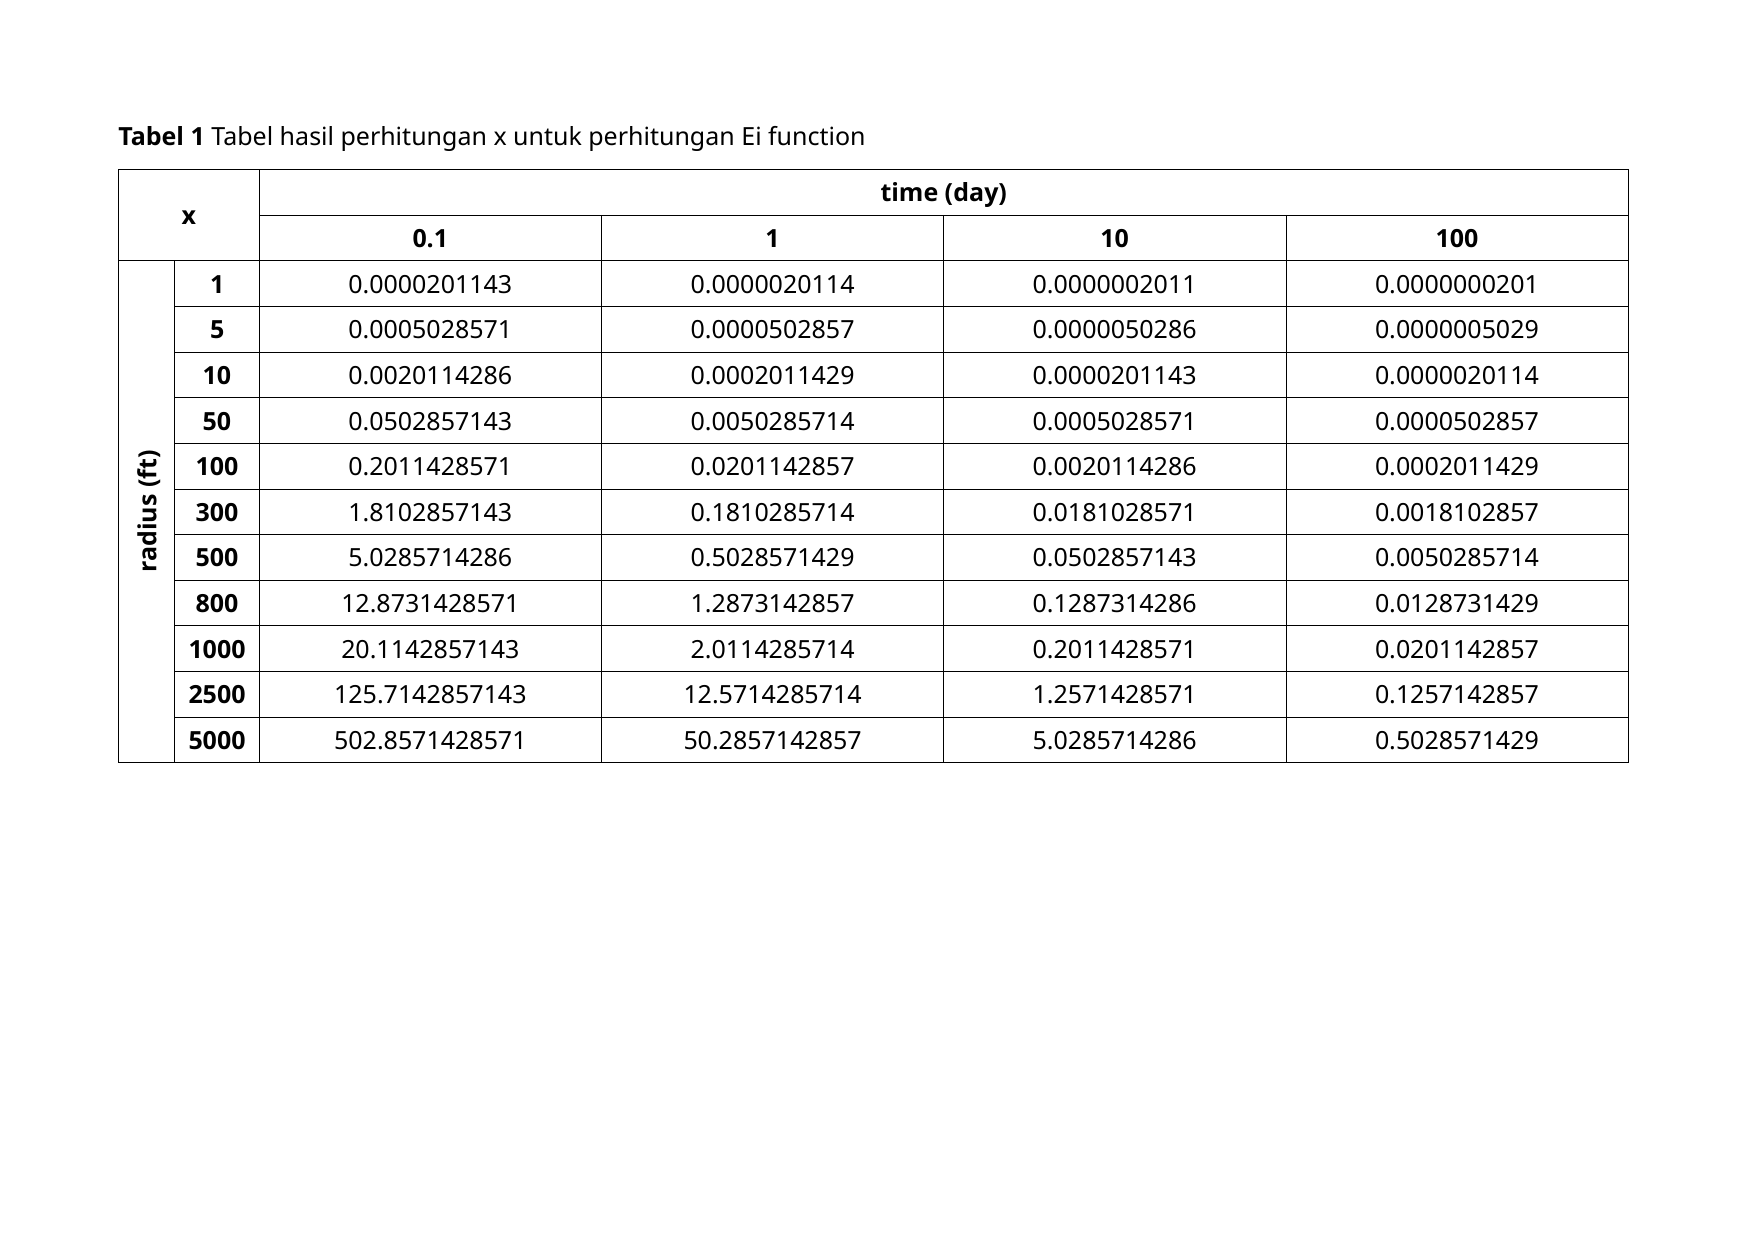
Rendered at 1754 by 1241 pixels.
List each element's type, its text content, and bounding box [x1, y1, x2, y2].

table_cell 0.0002011429 [1287, 444, 1628, 488]
table_cell 300 [175, 490, 259, 534]
table_cell 1000 [175, 626, 259, 671]
table_cell 100 [175, 444, 259, 488]
table_cell 0.0181028571 [944, 490, 1286, 534]
table_cell 10 [175, 353, 259, 397]
table_cell 502.8571428571 [260, 718, 601, 762]
table_cell 0.0000005029 [1287, 307, 1628, 352]
table_cell 0.0201142857 [602, 444, 943, 488]
table_cell 0.0000201143 [944, 353, 1286, 397]
table_cell 0.2011428571 [260, 444, 601, 488]
table_cell 0.0050285714 [1287, 535, 1628, 580]
table_cell 50 [175, 398, 259, 443]
table_cell radius (ft) [119, 261, 174, 762]
table_cell 0.0000502857 [1287, 398, 1628, 443]
table_header x [119, 170, 259, 260]
table_cell 0.0050285714 [602, 398, 943, 443]
table_cell 500 [175, 535, 259, 580]
table_cell 0.1287314286 [944, 581, 1286, 625]
table_cell 0.5028571429 [602, 535, 943, 580]
table_cell 12.5714285714 [602, 672, 943, 717]
table_cell 10 [944, 216, 1286, 260]
table_cell 0.0000201143 [260, 261, 601, 306]
table_cell 0.0000502857 [602, 307, 943, 352]
table_cell 5 [175, 307, 259, 352]
table_cell 0.0000000201 [1287, 261, 1628, 306]
table_cell 0.0000020114 [1287, 353, 1628, 397]
table_cell 0.0000050286 [944, 307, 1286, 352]
table_cell 5000 [175, 718, 259, 762]
table_cell 1.2873142857 [602, 581, 943, 625]
table_cell 5.0285714286 [944, 718, 1286, 762]
table_cell 0.0000020114 [602, 261, 943, 306]
table_cell 0.2011428571 [944, 626, 1286, 671]
table_cell 5.0285714286 [260, 535, 601, 580]
table_cell 12.8731428571 [260, 581, 601, 625]
table_cell 100 [1287, 216, 1628, 260]
table_cell 0.0128731429 [1287, 581, 1628, 625]
table_cell 0.1 [260, 216, 601, 260]
table_cell 1.2571428571 [944, 672, 1286, 717]
table_cell 0.5028571429 [1287, 718, 1628, 762]
table_cell 0.1257142857 [1287, 672, 1628, 717]
table_cell 125.7142857143 [260, 672, 601, 717]
table_cell 0.0002011429 [602, 353, 943, 397]
table_cell 0.1810285714 [602, 490, 943, 534]
table_cell 0.0502857143 [260, 398, 601, 443]
table_cell 0.0000002011 [944, 261, 1286, 306]
table_cell 1 [175, 261, 259, 306]
table_cell 50.2857142857 [602, 718, 943, 762]
table_header time (day) [260, 170, 1628, 215]
text Tabel 1 Tabel hasil perhitungan x untuk perhitungan Ei function [118, 118, 1636, 152]
table_cell 0.0018102857 [1287, 490, 1628, 534]
table_cell 2500 [175, 672, 259, 717]
table_cell 2.0114285714 [602, 626, 943, 671]
table_cell 0.0020114286 [260, 353, 601, 397]
table_cell 0.0502857143 [944, 535, 1286, 580]
table_cell 800 [175, 581, 259, 625]
table_cell 1.8102857143 [260, 490, 601, 534]
table_cell 0.0201142857 [1287, 626, 1628, 671]
table_cell 20.1142857143 [260, 626, 601, 671]
table_cell 0.0005028571 [260, 307, 601, 352]
table_cell 0.0005028571 [944, 398, 1286, 443]
table_cell 0.0020114286 [944, 444, 1286, 488]
table_cell 1 [602, 216, 943, 260]
